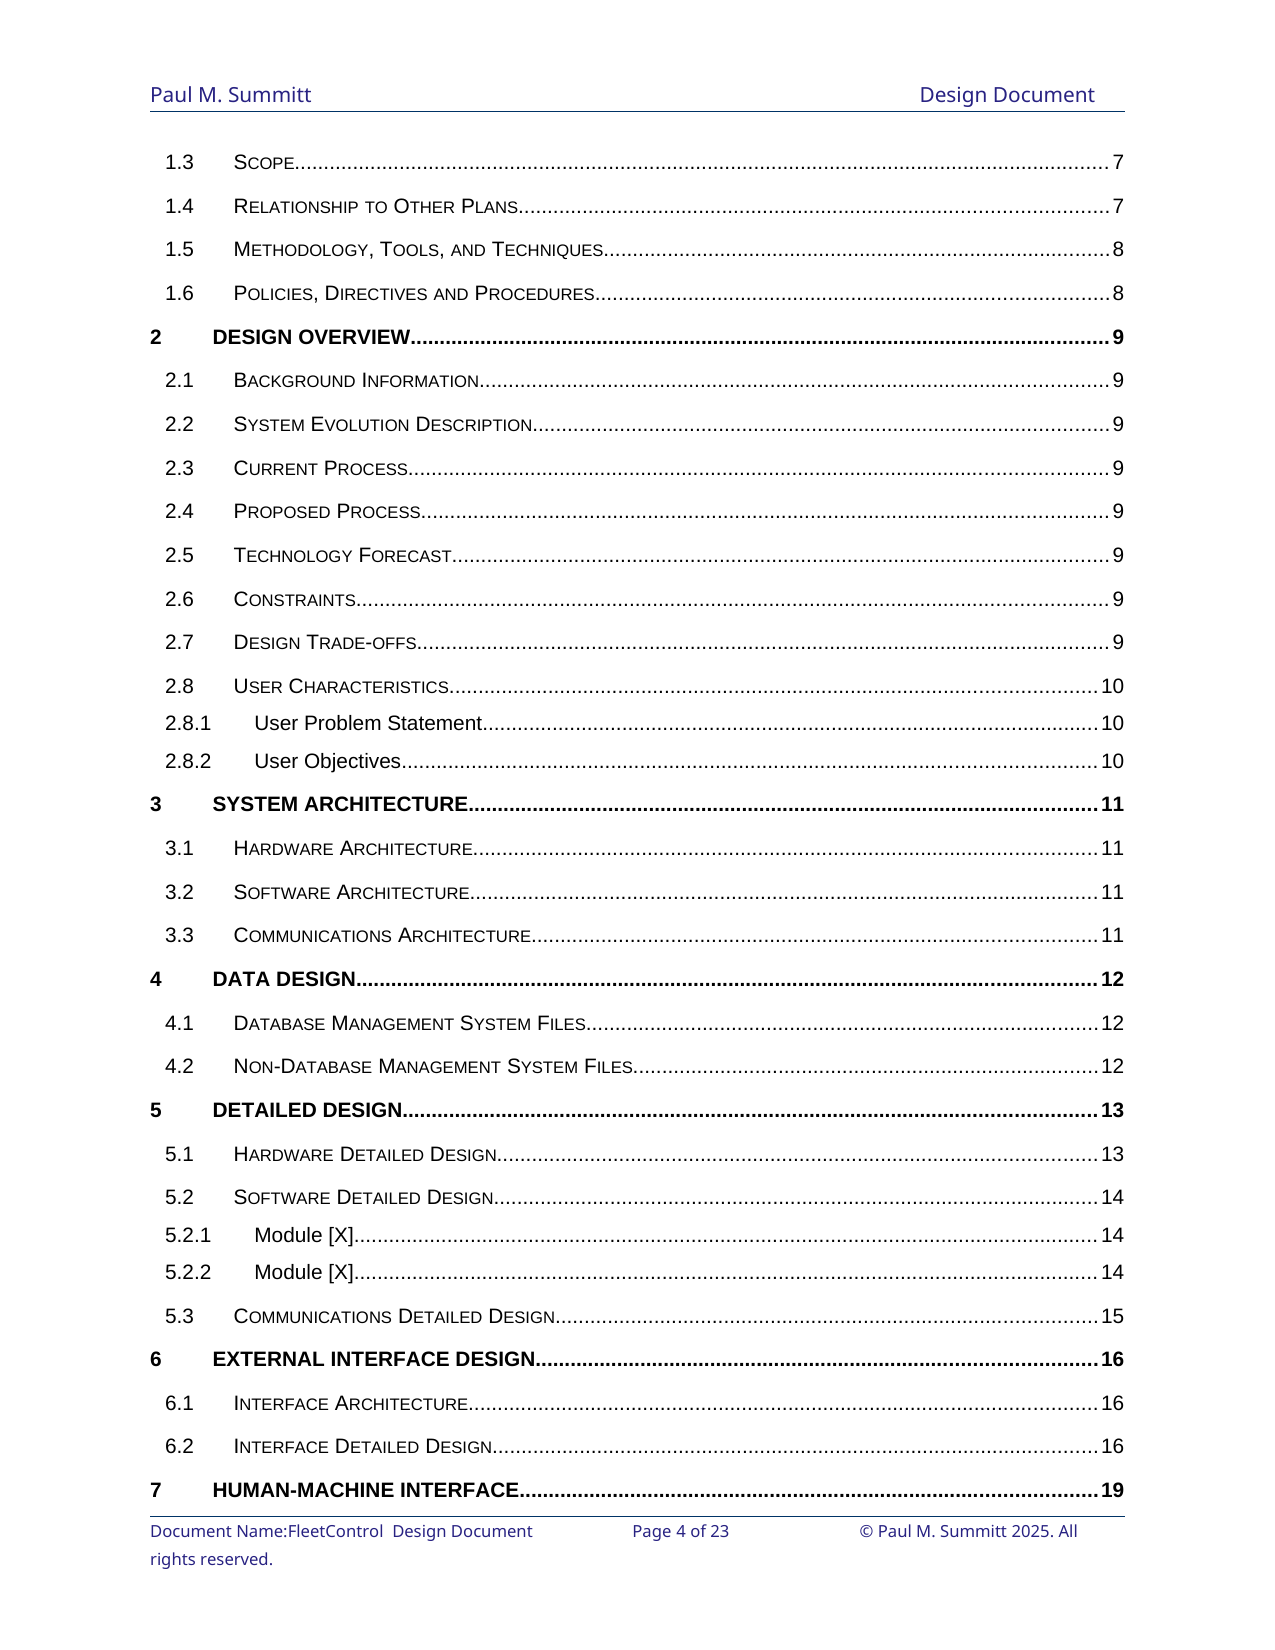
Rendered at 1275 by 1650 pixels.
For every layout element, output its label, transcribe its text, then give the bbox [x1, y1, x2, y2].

text 2.1 Background Information 9 [165, 368, 1125, 392]
text 2.5 Technology Forecast 9 [165, 543, 1125, 567]
text 2.6 Constraints 9 [165, 586, 1125, 610]
text 1.6 Policies, Directives and Procedures 8 [165, 281, 1125, 305]
text 2.3 Current Process 9 [165, 456, 1125, 479]
text 5.2 Software Detailed Design 14 [165, 1185, 1125, 1209]
text 1.3 Scope 7 [165, 150, 1125, 174]
text 1.4 Relationship to Other Plans 7 [165, 194, 1125, 218]
text 3 SYSTEM ARCHITECTURE 11 [150, 792, 1125, 816]
text 2.8.2 User Objectives 10 [165, 748, 1125, 772]
text 6.1 Interface Architecture 16 [165, 1391, 1125, 1415]
text 2.2 System Evolution Description 9 [165, 412, 1125, 436]
text 5.1 Hardware Detailed Design 13 [165, 1141, 1125, 1165]
text 4 DATA DESIGN 12 [150, 967, 1125, 991]
text 3.1 Hardware Architecture 11 [165, 836, 1125, 860]
text 2.8 User Characteristics 10 [165, 674, 1125, 698]
text 3.2 Software Architecture 11 [165, 879, 1125, 903]
text 5 DETAILED DESIGN 13 [150, 1098, 1125, 1122]
text 5.2.2 Module [X] 14 [165, 1260, 1125, 1284]
text 5.3 Communications Detailed Design 15 [165, 1303, 1125, 1327]
text 5.2.1 Module [X] 14 [165, 1222, 1125, 1246]
text 2.4 Proposed Process 9 [165, 499, 1125, 523]
text 4.2 Non-Database Management System Files 12 [165, 1054, 1125, 1078]
text 6 EXTERNAL INTERFACE DESIGN 16 [150, 1347, 1125, 1371]
text 1.5 Methodology, Tools, and Techniques 8 [165, 237, 1125, 261]
text 3.3 Communications Architecture 11 [165, 923, 1125, 947]
text 2.7 Design Trade-offs 9 [165, 630, 1125, 654]
text 4.1 Database Management System Files 12 [165, 1010, 1125, 1034]
text 7 HUMAN-MACHINE INTERFACE 19 [150, 1478, 1125, 1502]
text 2 DESIGN OVERVIEW 9 [150, 324, 1125, 348]
text 6.2 Interface Detailed Design 16 [165, 1434, 1125, 1458]
text 2.8.1 User Problem Statement 10 [165, 711, 1125, 735]
